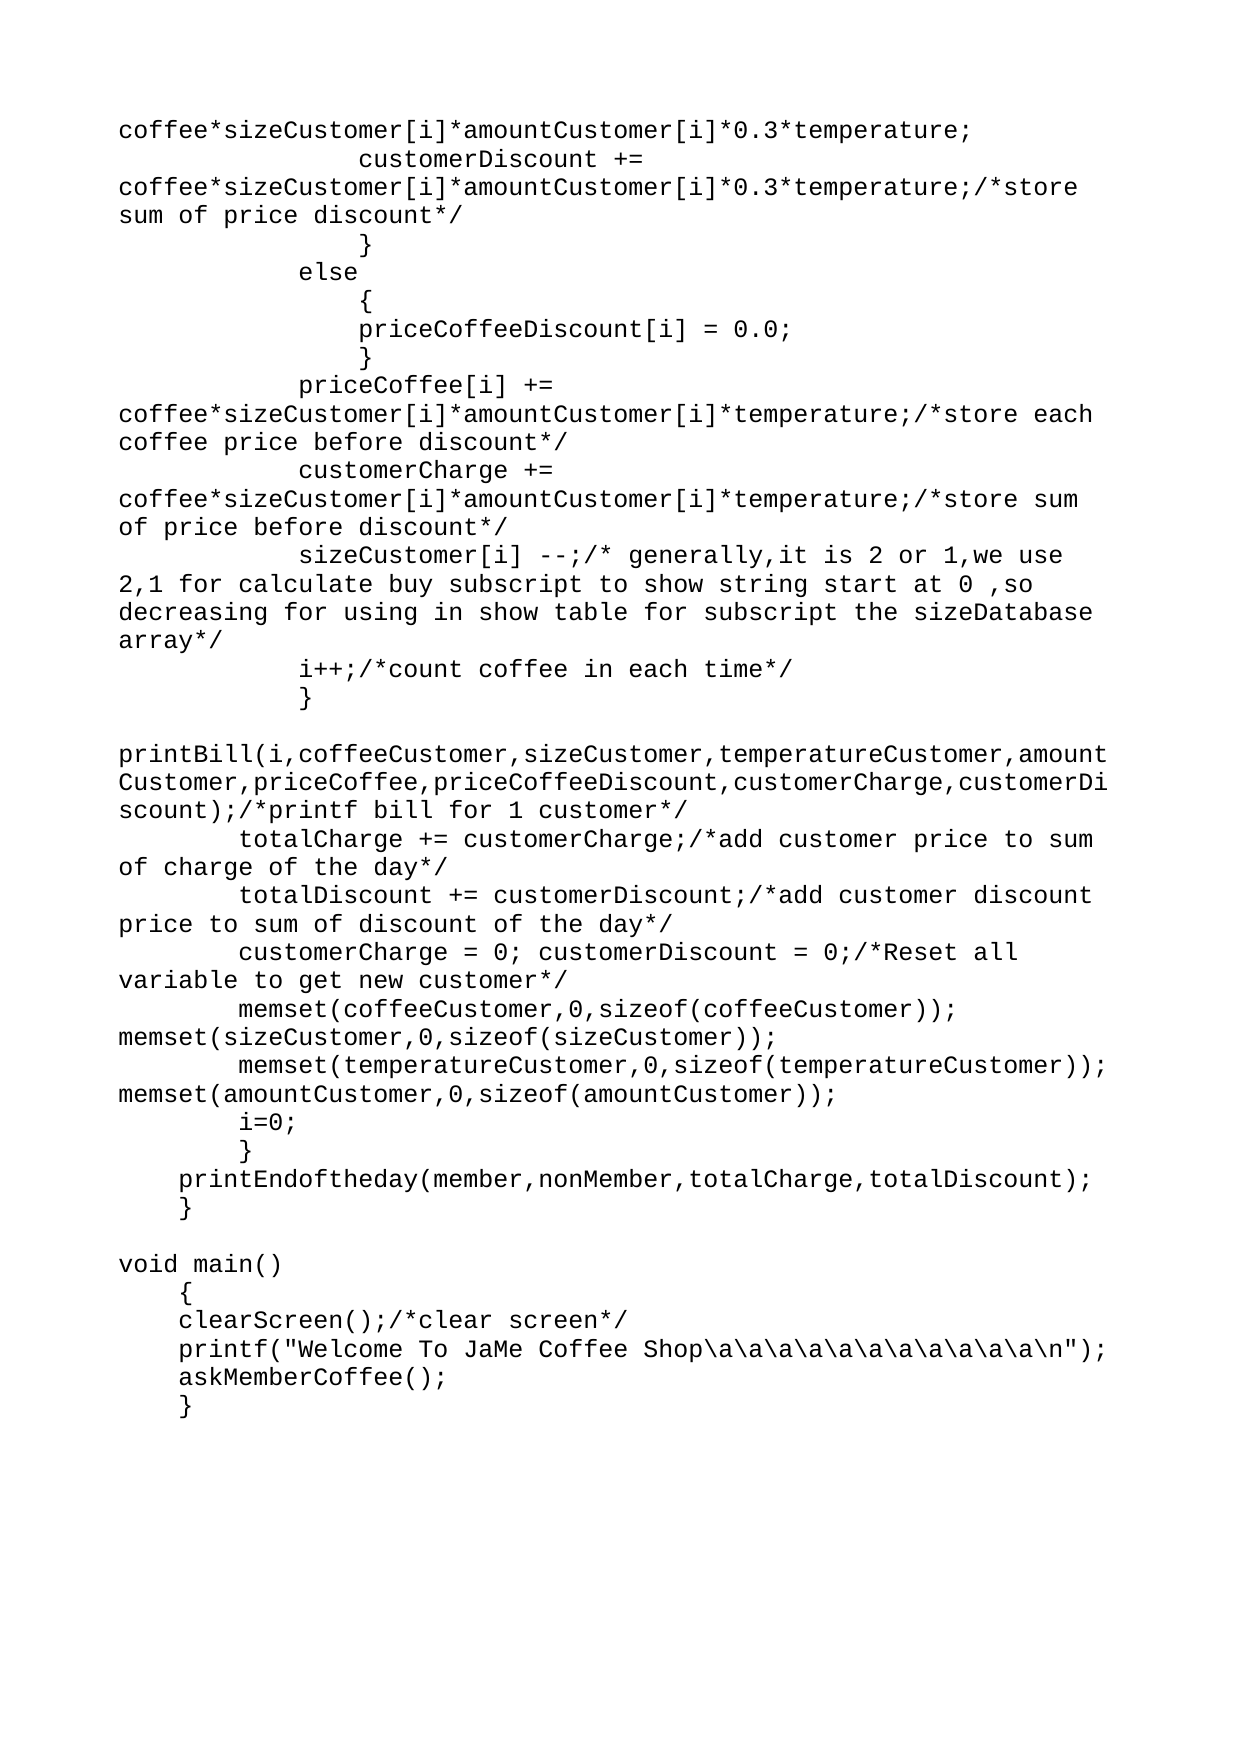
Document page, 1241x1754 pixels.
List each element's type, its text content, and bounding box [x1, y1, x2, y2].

subtitle customerCharge = 0; customerDiscount = 0;/*Reset all variable to get new customer*/ [118, 940, 1122, 996]
subtitle } [118, 231, 1122, 260]
subtitle } [118, 345, 1122, 373]
subtitle } [118, 1393, 1122, 1421]
subtitle customerDiscount += coffee*sizeCustomer[i]*amountCustomer[i]*0.3*temperature;/*store sum of price discount*/ [118, 146, 1122, 231]
subtitle clearScreen();/*clear screen*/ [118, 1308, 1122, 1336]
subtitle memset(coffeeCustomer,0,sizeof(coffeeCustomer)); memset(sizeCustomer,0,sizeof(sizeCustomer)); [118, 996, 1122, 1053]
subtitle printBill(i,coffeeCustomer,sizeCustomer,temperatureCustomer,amountCustomer,priceCoffee,priceCoffeeDiscount,customerCharge,customerDiscount);/*printf bill for 1 customer*/ [118, 713, 1122, 826]
subtitle totalCharge += customerCharge;/*add customer price to sum of charge of the day*/ [118, 826, 1122, 883]
subtitle } [118, 1195, 1122, 1223]
subtitle i++;/*count coffee in each time*/ [118, 656, 1122, 685]
subtitle memset(temperatureCustomer,0,sizeof(temperatureCustomer)); memset(amountCustomer,0,sizeof(amountCustomer)); [118, 1053, 1122, 1110]
subtitle priceCoffeeDiscount[i] = 0.0; [118, 316, 1122, 345]
subtitle { [118, 288, 1122, 316]
subtitle coffee*sizeCustomer[i]*amountCustomer[i]*0.3*temperature; [118, 118, 1122, 146]
subtitle else [118, 260, 1122, 288]
subtitle printEndoftheday(member,nonMember,totalCharge,totalDiscount); [118, 1166, 1122, 1195]
subtitle totalDiscount += customerDiscount;/*add customer discount price to sum of discount of the day*/ [118, 883, 1122, 940]
subtitle askMemberCoffee(); [118, 1365, 1122, 1393]
subtitle { [118, 1280, 1122, 1308]
subtitle printf("Welcome To JaMe Coffee Shop\a\a\a\a\a\a\a\a\a\a\a\n"); [118, 1336, 1122, 1365]
subtitle sizeCustomer[i] --;/* generally,it is 2 or 1,we use 2,1 for calculate buy subscript to show string start at 0 ,so decreasing for using in show table for subscript the sizeDatabase array*/ [118, 543, 1122, 656]
subtitle void main() [118, 1251, 1122, 1280]
subtitle } [118, 1138, 1122, 1166]
subtitle } [118, 685, 1122, 713]
subtitle customerCharge += coffee*sizeCustomer[i]*amountCustomer[i]*temperature;/*store sum of price before discount*/ [118, 458, 1122, 543]
subtitle i=0; [118, 1110, 1122, 1138]
subtitle priceCoffee[i] += coffee*sizeCustomer[i]*amountCustomer[i]*temperature;/*store each coffee price before discount*/ [118, 373, 1122, 458]
